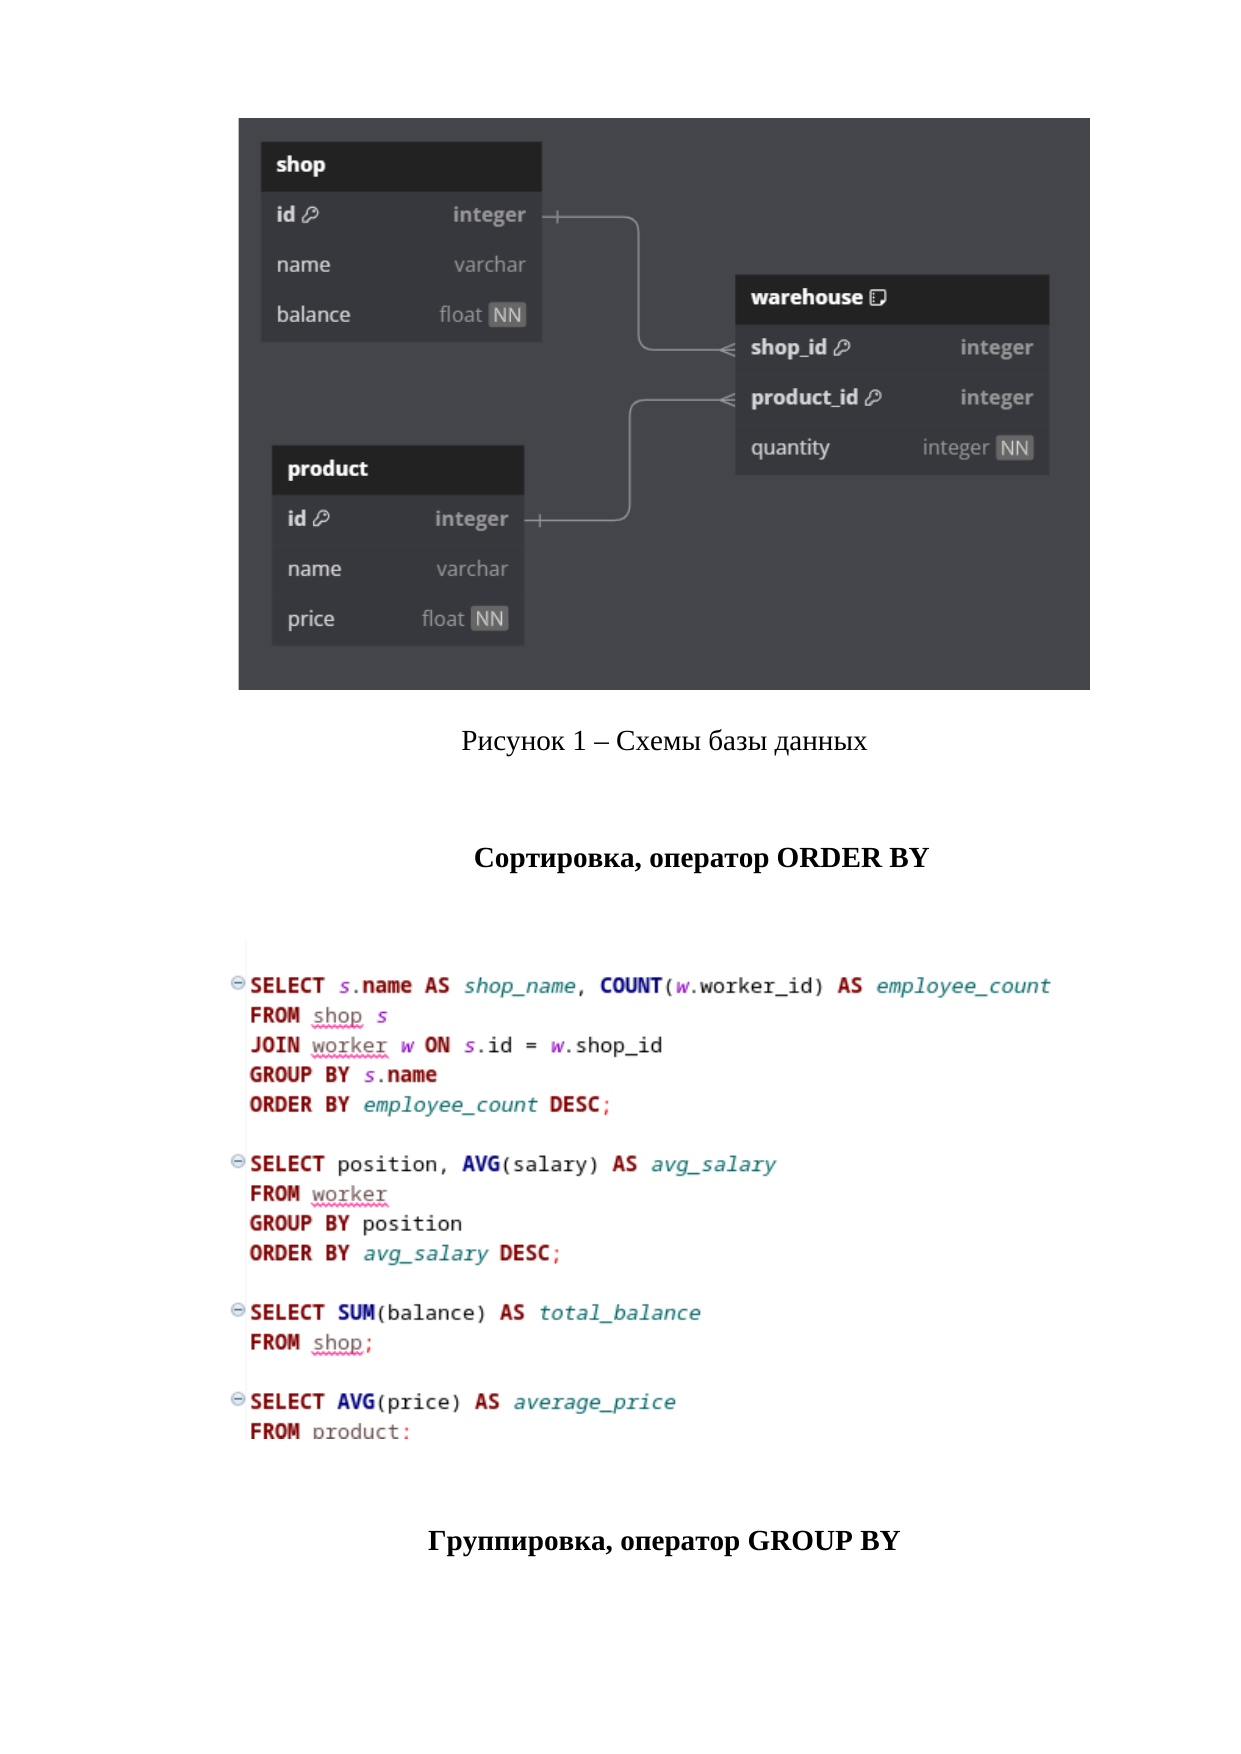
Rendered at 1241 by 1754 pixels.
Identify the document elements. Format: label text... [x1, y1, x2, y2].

picture [222, 940, 1107, 1439]
text Группировка, оператор GROUP BY [177, 1523, 1152, 1556]
picture [238, 118, 1090, 690]
text Сортировка, оператор ORDER BY [252, 840, 1152, 874]
text Рисунок 1 – Схемы базы данных [177, 723, 1152, 756]
